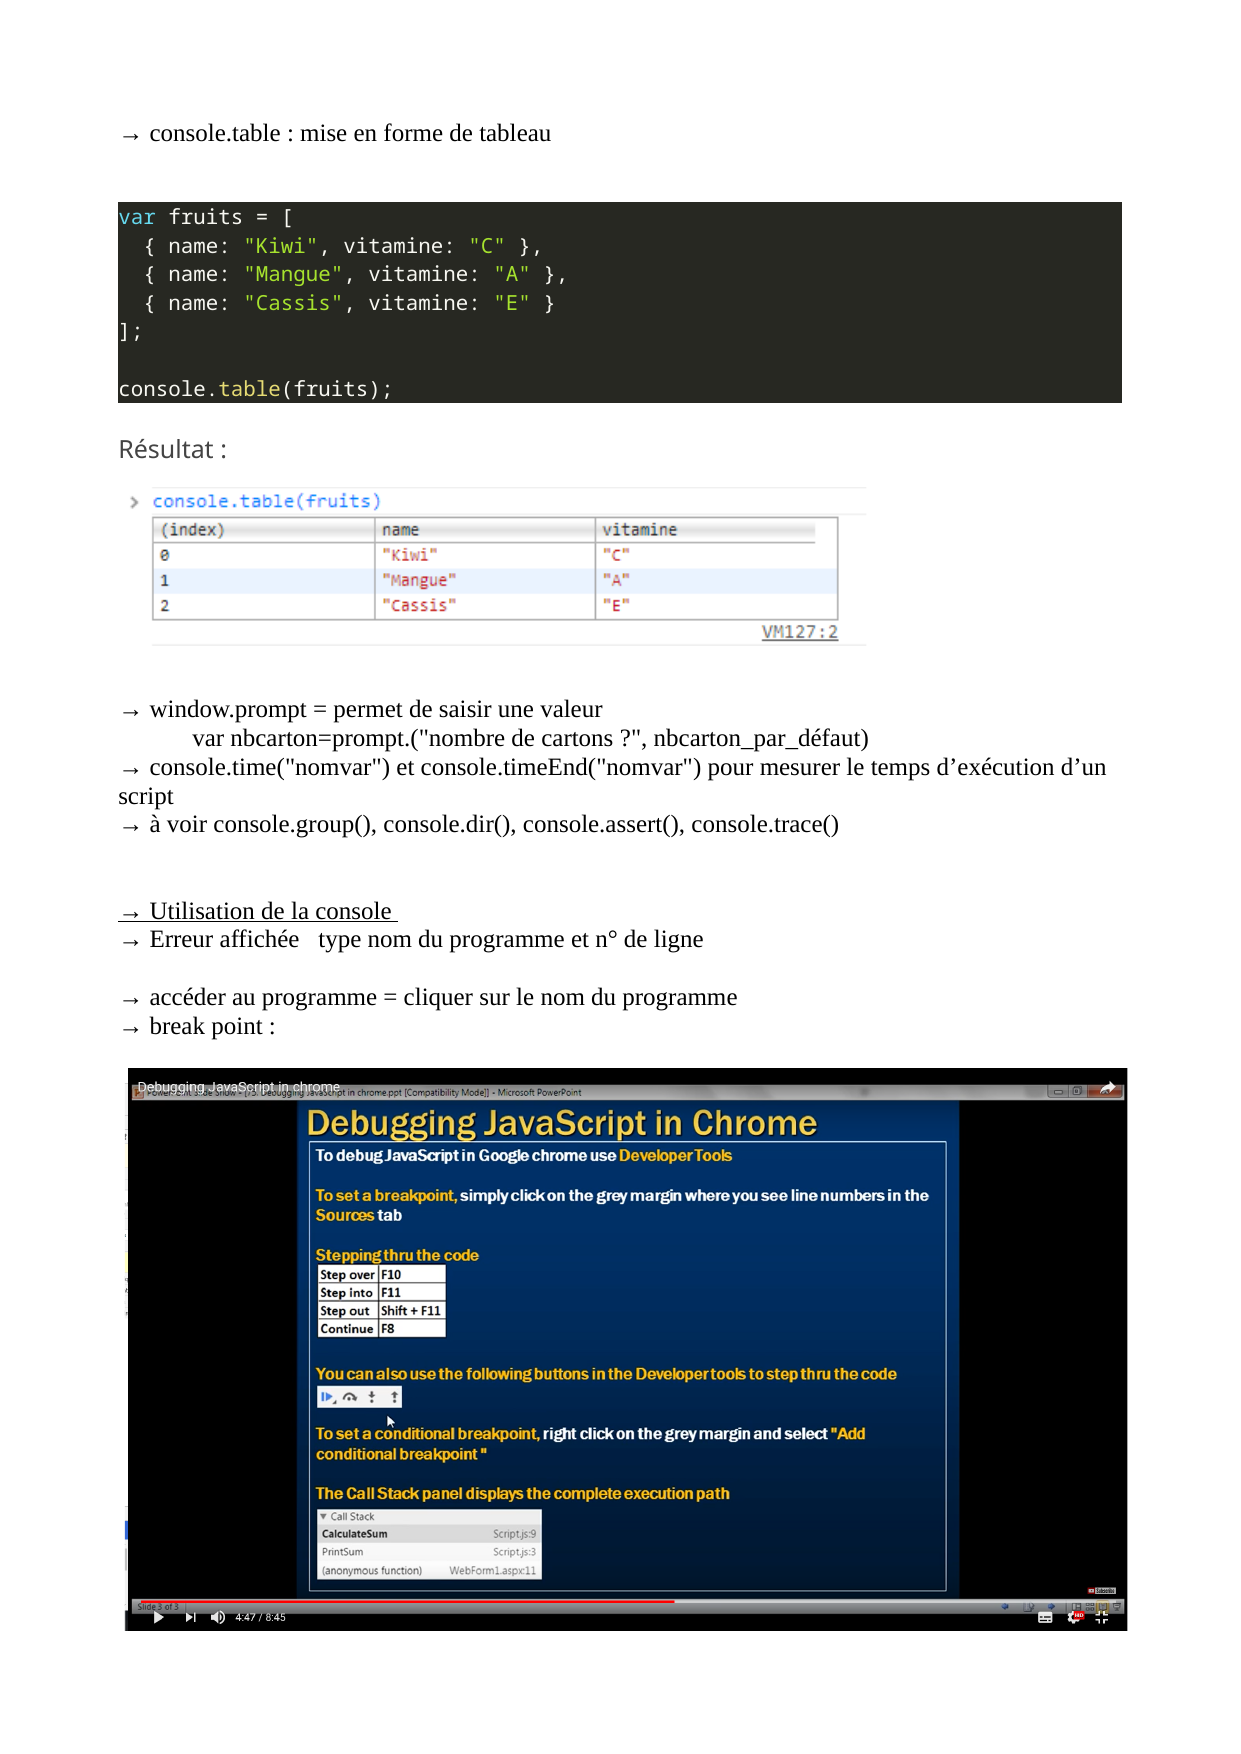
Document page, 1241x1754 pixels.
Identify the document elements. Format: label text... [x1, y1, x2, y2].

text → Utilisation de la console [118, 896, 1122, 924]
text → à voir console.group(), console.dir(), console.assert(), console.trace() [118, 809, 1122, 838]
text → Erreur affichée type nom du programme et n° de ligne [118, 924, 1122, 953]
text → console.time("nomvar") et console.timeEnd("nomvar") pour mesurer le temps d’exécution d’un script [118, 752, 1122, 809]
text { name: "Mangue", vitamine: "A" }, [118, 259, 1122, 288]
text Résultat : [118, 432, 1122, 466]
text → accéder au programme = cliquer sur le nom du programme [118, 982, 1122, 1011]
text var fruits = [ [118, 202, 1122, 231]
text { name: "Cassis", vitamine: "E" } [118, 288, 1122, 316]
text var nbcarton=prompt.("nombre de cartons ?", nbcarton_par_défaut) [118, 723, 1122, 752]
text console.table(fruits); [118, 374, 1122, 403]
text ]; [118, 316, 1122, 345]
text → console.table : mise en forme de tableau [118, 118, 1122, 147]
picture [118, 487, 867, 646]
text { name: "Kiwi", vitamine: "C" }, [118, 231, 1122, 259]
text → break point : [118, 1011, 1122, 1039]
text → window.prompt = permet de saisir une valeur [118, 694, 1122, 723]
